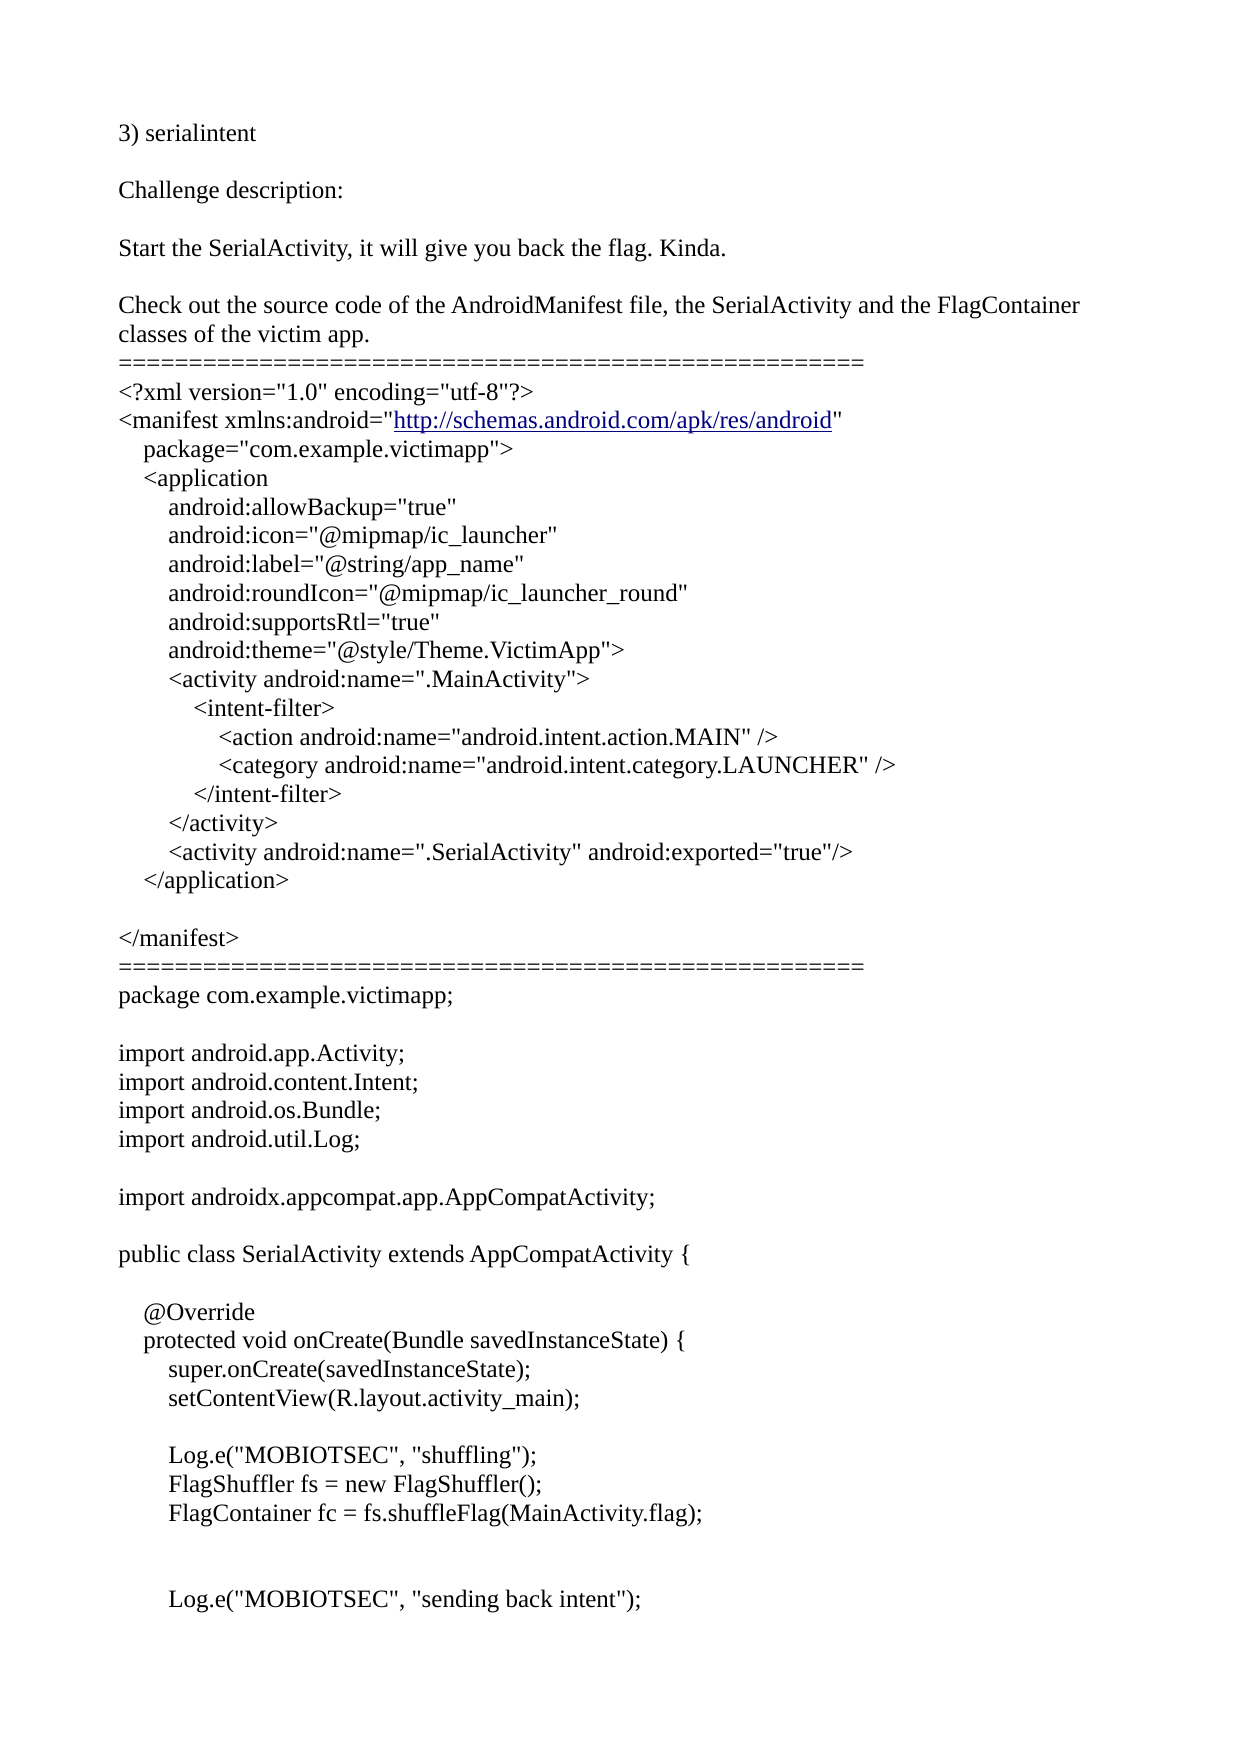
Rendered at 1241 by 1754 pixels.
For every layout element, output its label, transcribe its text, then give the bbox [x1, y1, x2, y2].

text Challenge description: Start the SerialActivity, it will give you back the flag. Kinda. Check out the source code of the AndroidManifest file, the SerialActivity and the FlagContainer classes of the victim app. ===================================================== <?xml version="1.0" encoding="utf-8"?> <manifest xmlns:android="http://schemas.android.com/apk/res/android" package="com.example.victimapp"> <application android:allowBackup="true" android:icon="@mipmap/ic_launcher" android:label="@string/app_name" android:roundIcon="@mipmap/ic_launcher_round" android:supportsRtl="true" android:theme="@style/Theme.VictimApp"> <activity android:name=".MainActivity"> <intent-filter> <action android:name="android.intent.action.MAIN" /> <category android:name="android.intent.category.LAUNCHER" /> </intent-filter> </activity> <activity android:name=".SerialActivity" android:exported="true"/> </application> </manifest> ===================================================== package com.example.victimapp; import android.app.Activity; import android.content.Intent; import android.os.Bundle; import android.util.Log; import androidx.appcompat.app.AppCompatActivity; public class SerialActivity extends AppCompatActivity { @Override protected void onCreate(Bundle savedInstanceState) { super.onCreate(savedInstanceState); setContentView(R.layout.activity_main); Log.e("MOBIOTSEC", "shuffling"); FlagShuffler fs = new FlagShuffler(); FlagContainer fc = fs.shuffleFlag(MainActivity.flag); Log.e("MOBIOTSEC", "sending back intent"); [118, 176, 1122, 1613]
text 3) serialintent [118, 118, 1122, 147]
